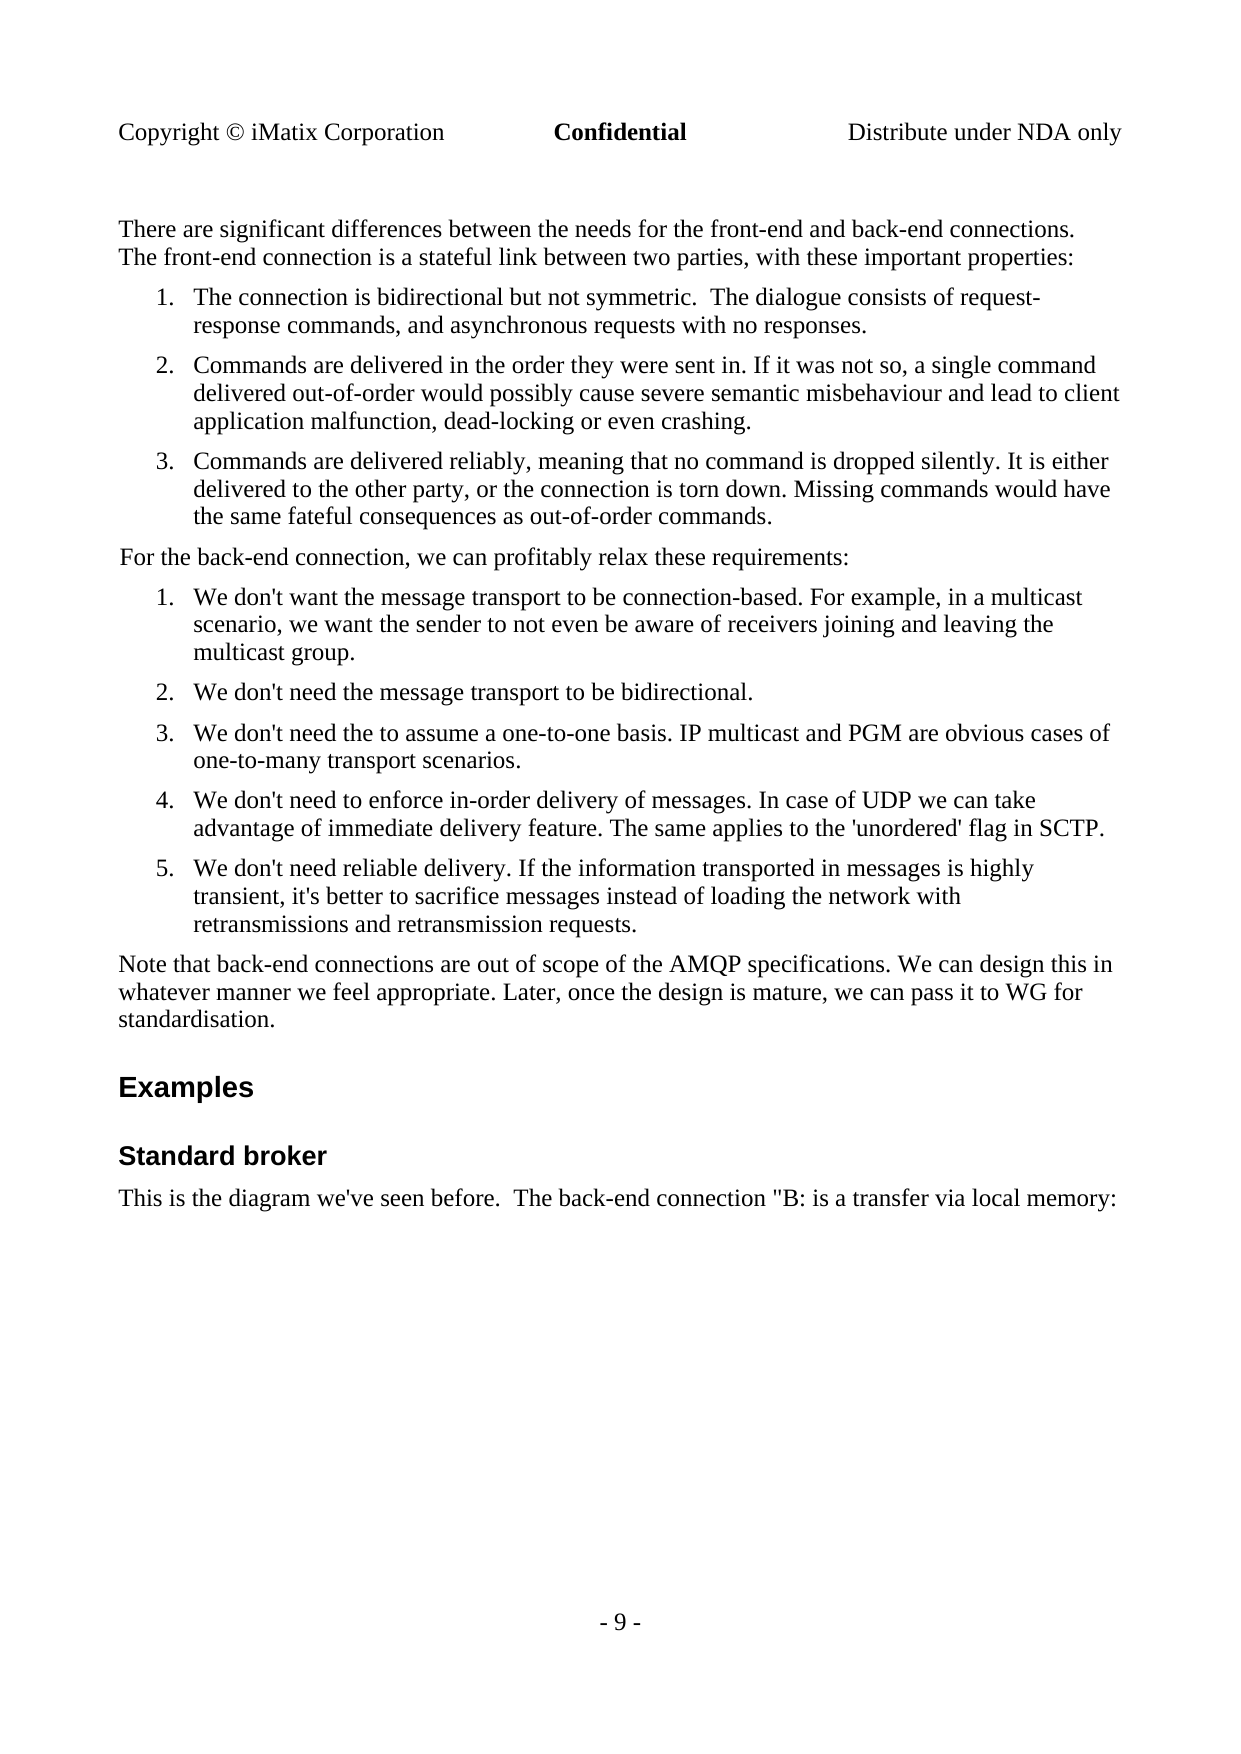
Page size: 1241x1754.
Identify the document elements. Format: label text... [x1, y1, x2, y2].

list We don't need reliable delivery. If the information transported in messages is highly transient, it's better to sacrifice messages instead of loading the network with retransmissions and retransmission requests. [156, 854, 1122, 938]
subtitle Standard broker [118, 1141, 1122, 1171]
text This is the diagram we've seen before. The back-end connection "B: is a transfer via local memory: [118, 1184, 1122, 1211]
list For the back-end connection, we can profitably relax these requirements: [82, 543, 1122, 570]
list We don't need the to assume a one-to-one basis. IP multicast and PGM are obvious cases of one-to-many transport scenarios. [156, 719, 1122, 774]
list Commands are delivered in the order they were sent in. If it was not so, a single command delivered out-of-order would possibly cause severe semantic misbehaviour and lead to client application malfunction, dead-locking or even crashing. [156, 351, 1122, 434]
list We don't need the message transport to be bidirectional. [156, 678, 1122, 706]
list We don't need to enforce in-order delivery of messages. In case of UDP we can take advantage of immediate delivery feature. The same applies to the 'unordered' flag in SCTP. [156, 787, 1122, 842]
list The connection is bidirectional but not symmetric. The dialogue consists of request-response commands, and asynchronous requests with no responses. [156, 283, 1122, 339]
subtitle Examples [118, 1071, 1122, 1103]
list We don't want the message transport to be connection-based. For example, in a multicast scenario, we want the sender to not even be aware of receivers joining and leaving the multicast group. [156, 583, 1122, 666]
text Note that back-end connections are out of scope of the AMQP specifications. We can design this in whatever manner we feel appropriate. Later, once the design is mature, we can pass it to WG for standardisation. [118, 950, 1122, 1033]
list Commands are delivered reliably, meaning that no command is dropped silently. It is either delivered to the other party, or the connection is torn down. Missing commands would have the same fateful consequences as out-of-order commands. [156, 447, 1122, 530]
text There are significant differences between the needs for the front-end and back-end connections. The front-end connection is a stateful link between two parties, with these important properties: [118, 216, 1122, 271]
